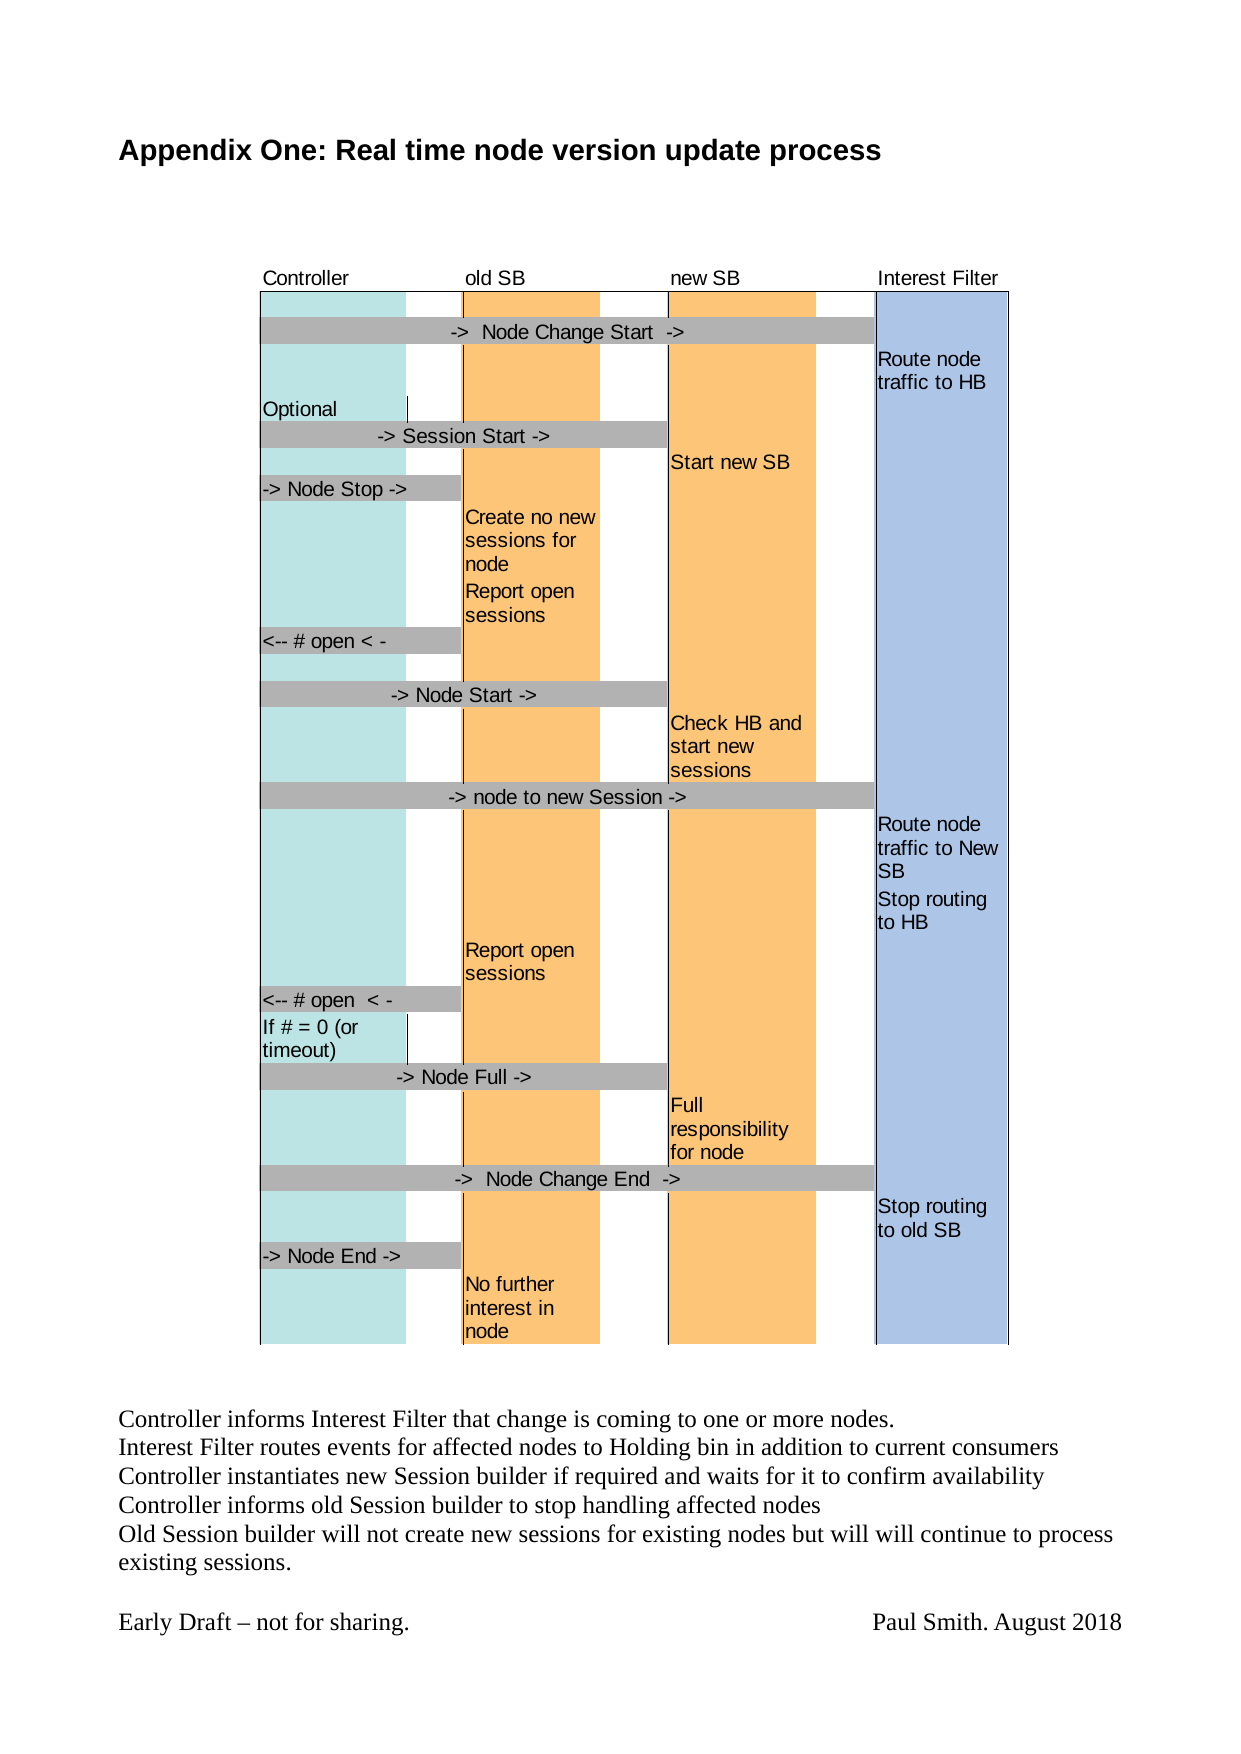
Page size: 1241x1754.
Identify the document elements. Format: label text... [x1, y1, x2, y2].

text Interest Filter routes events for affected nodes to Holding bin in addition to current consumers [118, 1432, 1122, 1461]
text Controller informs Interest Filter that change is coming to one or more nodes. [118, 1404, 1122, 1432]
subtitle Appendix One: Real time node version update process [118, 133, 1122, 166]
text Controller instantiates new Session builder if required and waits for it to confirm availability [118, 1461, 1122, 1490]
text Old Session builder will not create new sessions for existing nodes but will will continue to process existing sessions. [118, 1519, 1122, 1576]
text Controller informs old Session builder to stop handling affected nodes [118, 1490, 1122, 1519]
